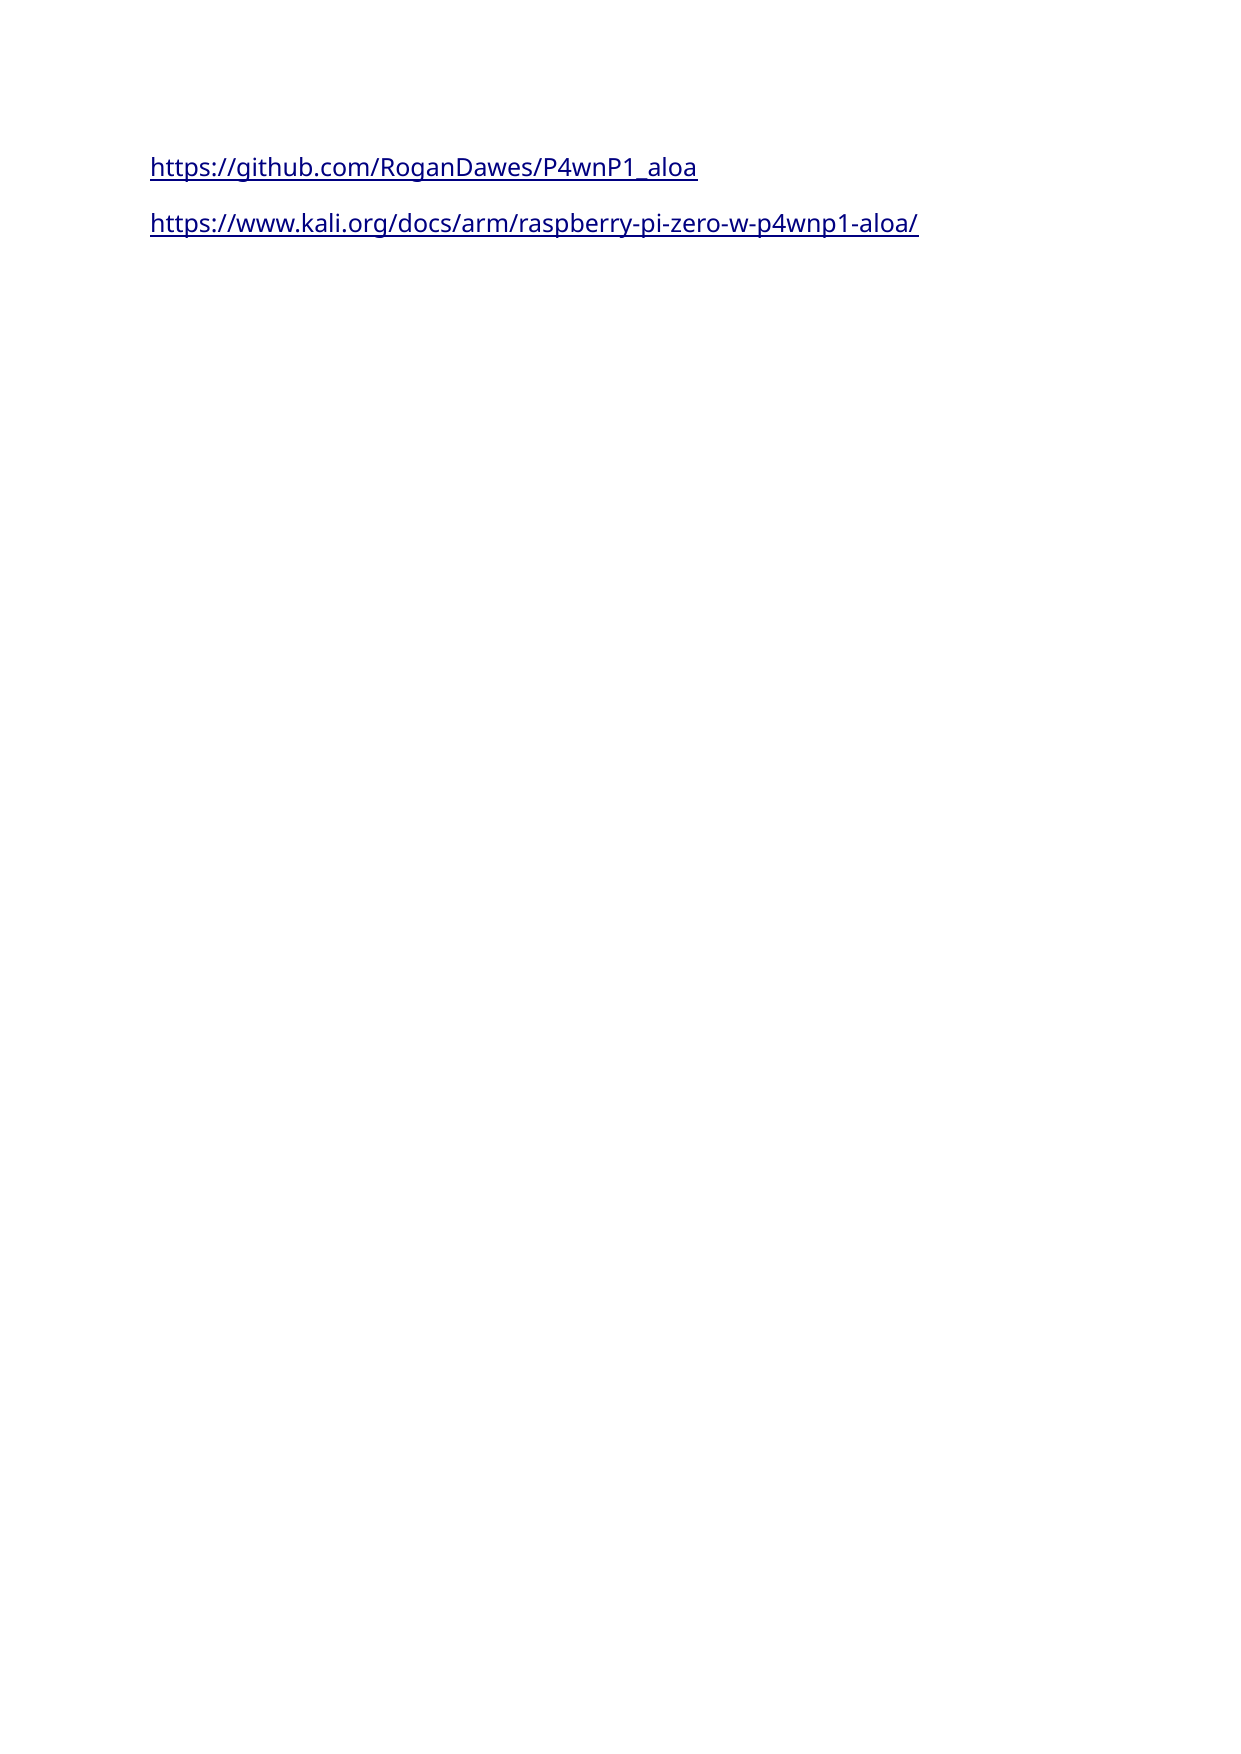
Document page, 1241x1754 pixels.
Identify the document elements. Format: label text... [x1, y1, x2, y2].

text https://www.kali.org/docs/arm/raspberry-pi-zero-w-p4wnp1-aloa/ [150, 206, 1090, 240]
text https://github.com/RoganDawes/P4wnP1_aloa [150, 150, 1090, 184]
